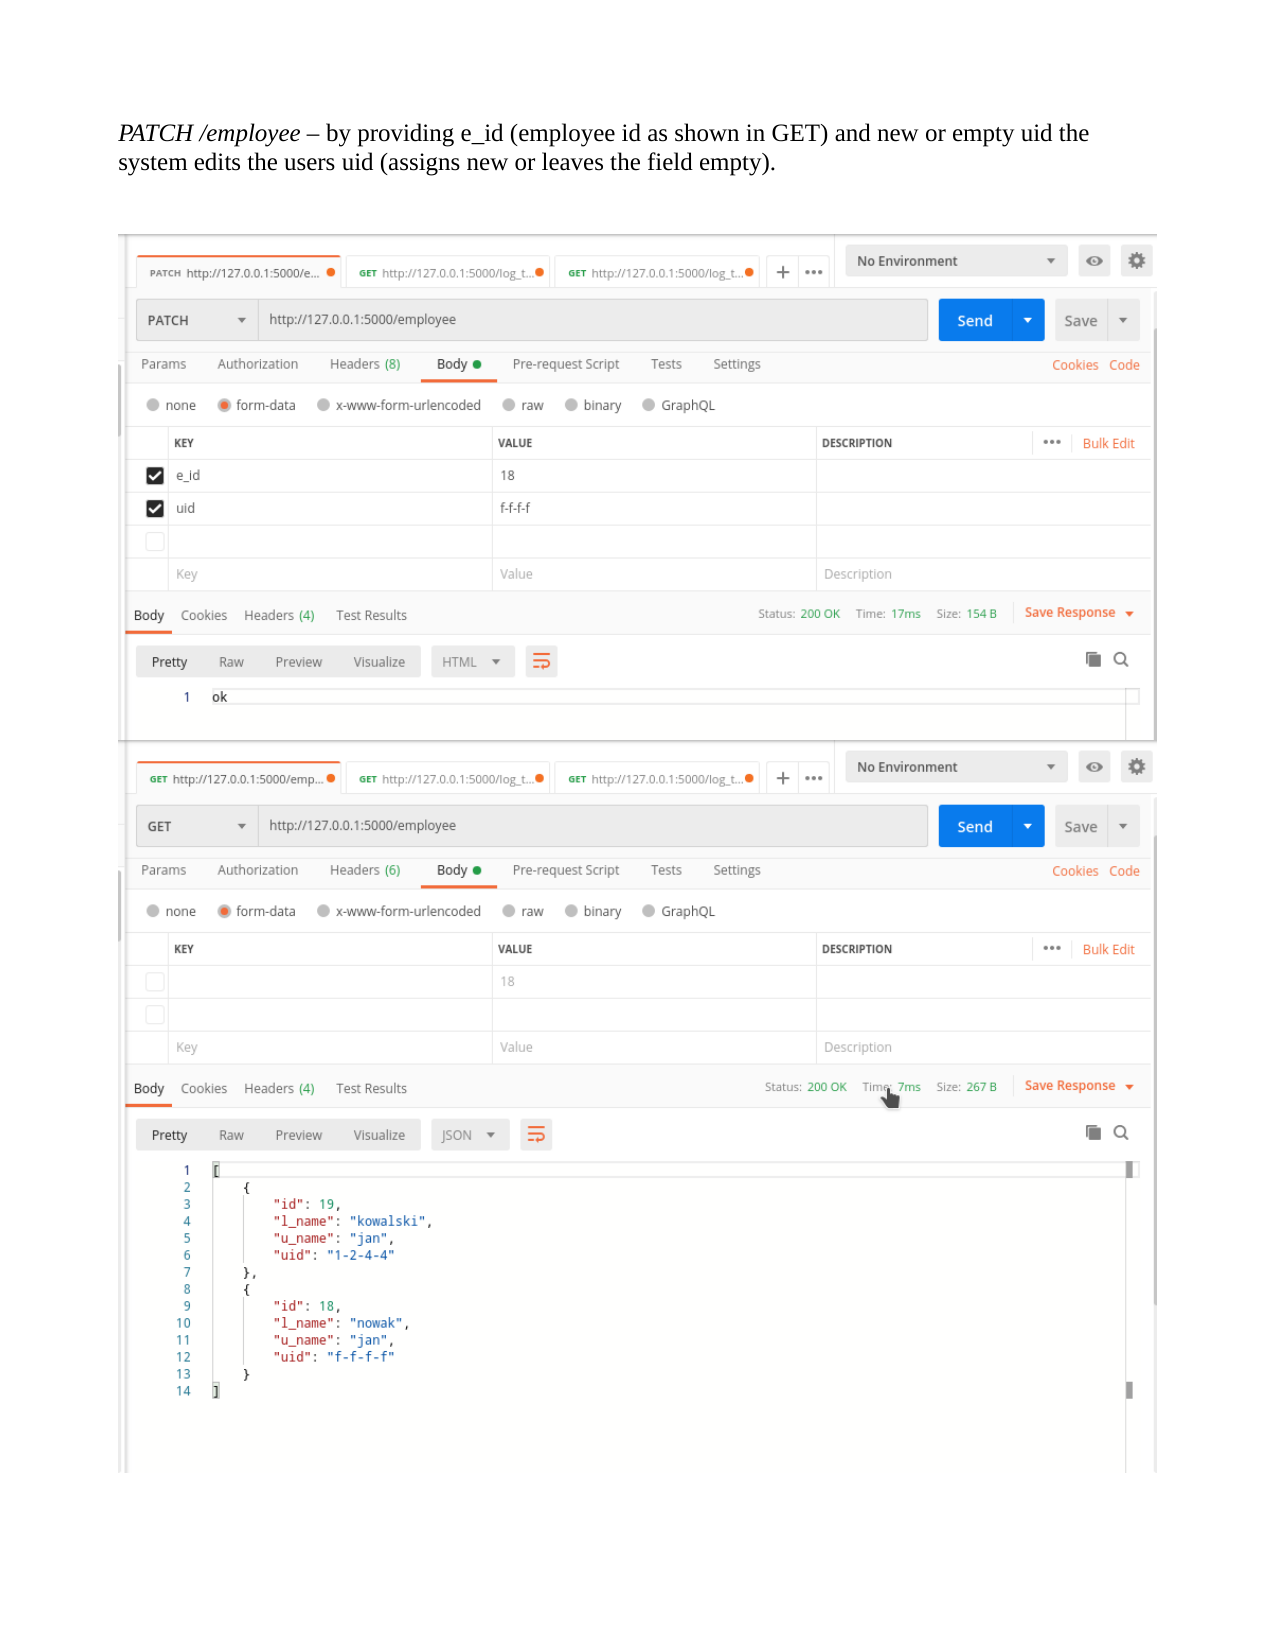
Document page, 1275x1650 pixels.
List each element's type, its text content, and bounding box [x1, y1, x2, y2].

picture [118, 234, 1157, 1473]
text PATCH /employee – by providing e_id (employee id as shown in GET) and new or empty uid the system edits the users uid (assigns new or leaves the field empty). [118, 118, 1157, 176]
